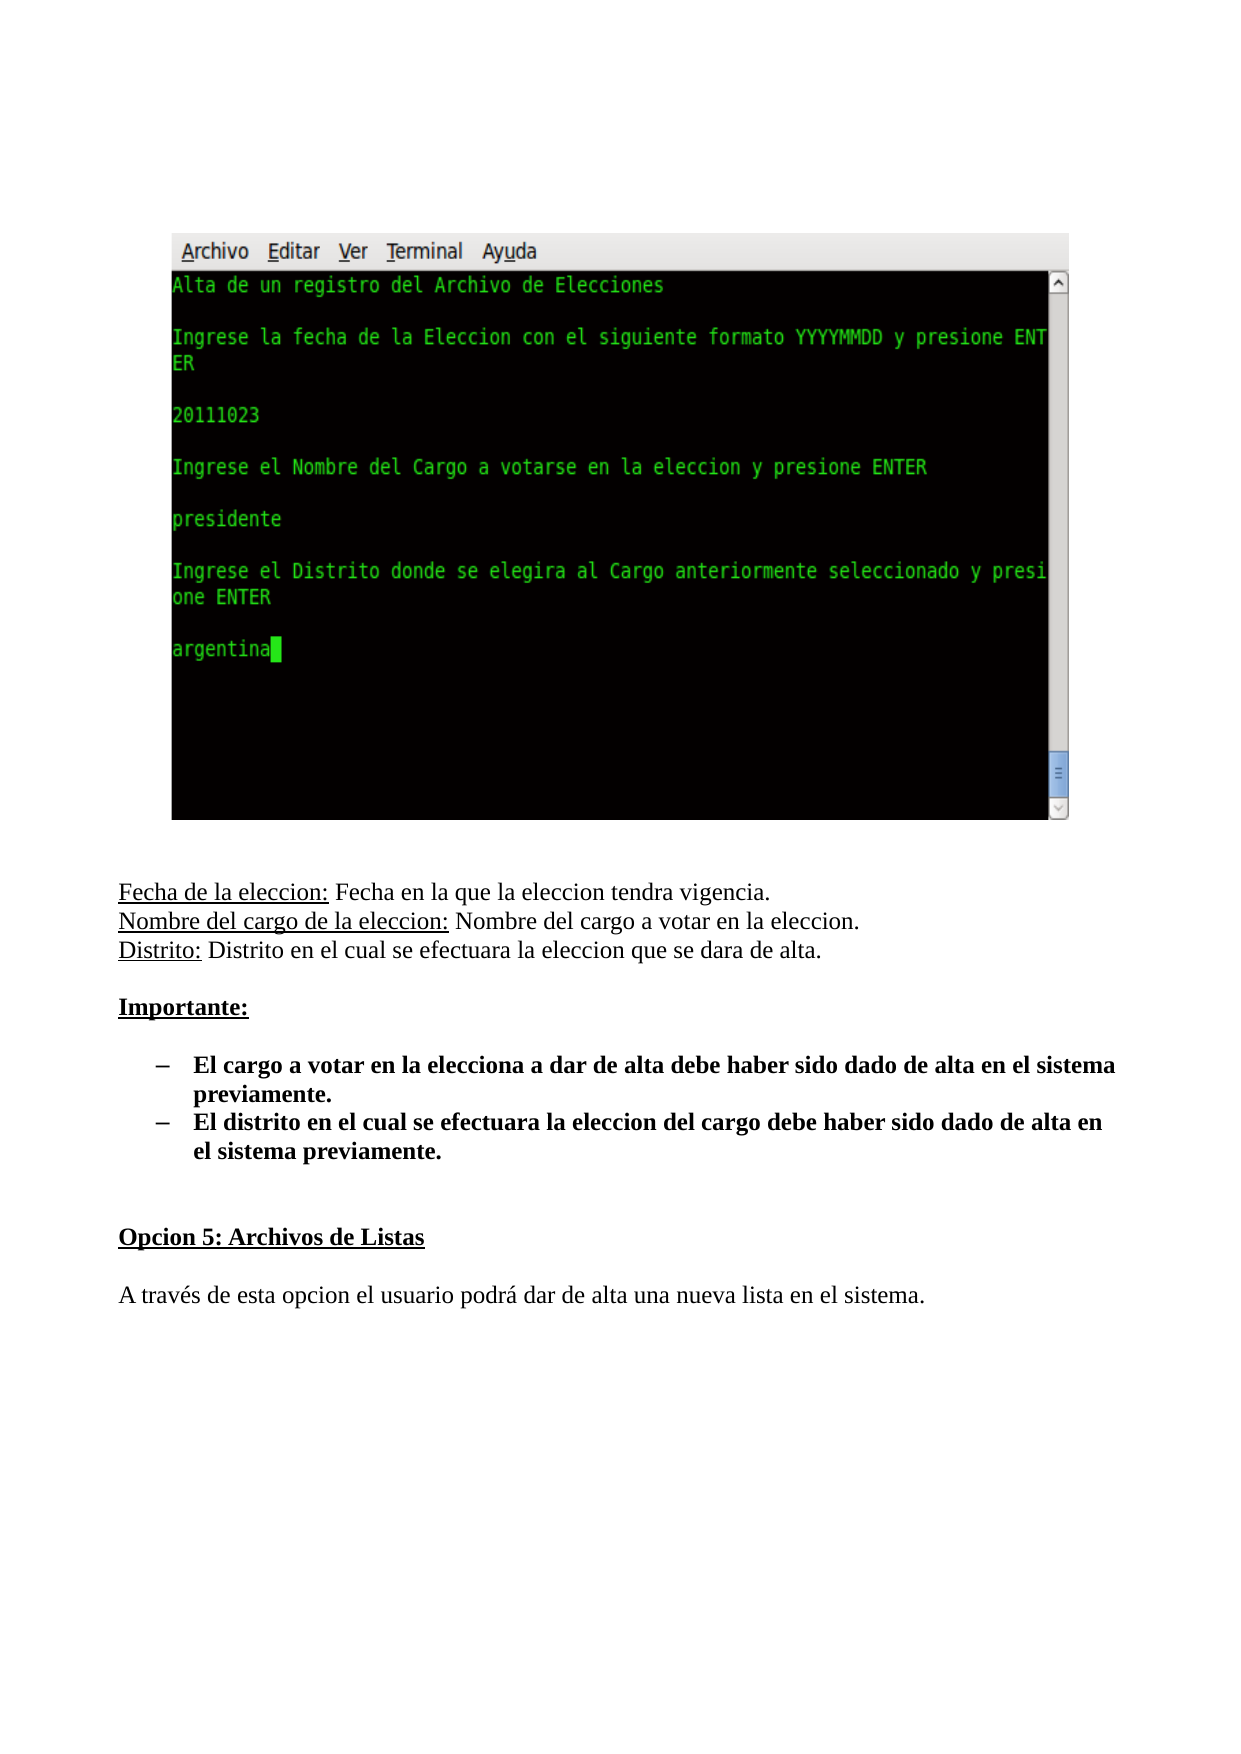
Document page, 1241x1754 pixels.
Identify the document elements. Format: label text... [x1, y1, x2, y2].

text Nombre del cargo de la eleccion: Nombre del cargo a votar en la eleccion. [118, 906, 1122, 935]
text Opcion 5: Archivos de Listas [118, 1222, 1122, 1251]
text Importante: [118, 992, 1122, 1021]
text Fecha de la eleccion: Fecha en la que la eleccion tendra vigencia. [118, 877, 1122, 906]
list El cargo a votar en la elecciona a dar de alta debe haber sido dado de alta en el sistema previamente. [156, 1050, 1122, 1107]
list El distrito en el cual se efectuara la eleccion del cargo debe haber sido dado de alta en el sistema previamente. [156, 1107, 1122, 1165]
text A través de esta opcion el usuario podrá dar de alta una nueva lista en el sistema. [118, 1280, 1122, 1309]
picture [171, 233, 1069, 820]
text Distrito: Distrito en el cual se efectuara la eleccion que se dara de alta. [118, 935, 1122, 964]
